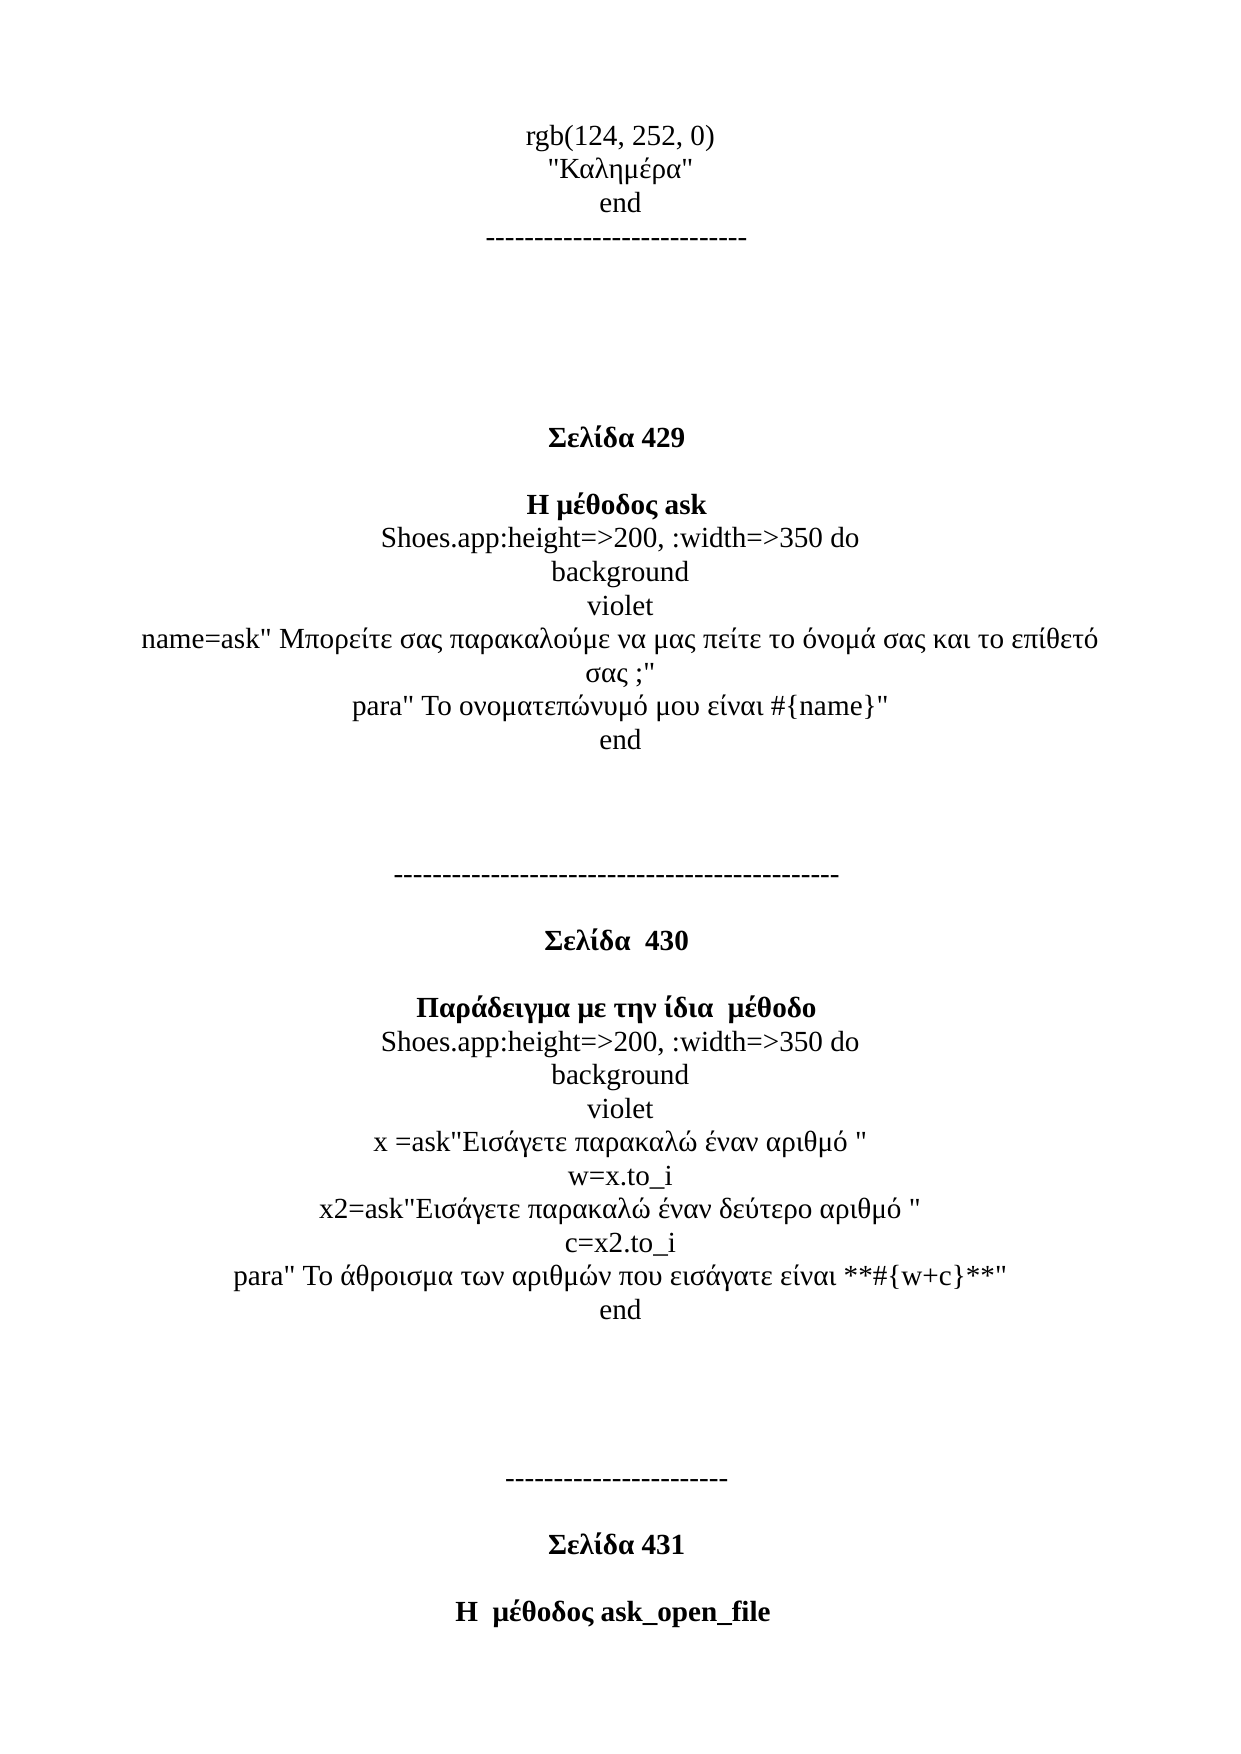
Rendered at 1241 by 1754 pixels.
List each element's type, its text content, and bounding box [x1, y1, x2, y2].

text violet [118, 1091, 1122, 1124]
text rgb(124, 252, 0) [118, 118, 1122, 152]
text background [118, 1057, 1122, 1091]
text w=x.to_i [118, 1158, 1122, 1191]
text end [118, 1292, 1122, 1326]
text Σελίδα 430 [118, 923, 1122, 957]
text end [118, 185, 1122, 219]
text violet [118, 588, 1122, 621]
text Παράδειγμα με την ίδια μέθοδο [118, 990, 1122, 1024]
text name=ask" Mπορείτε σας παρακαλούμε να μας πείτε το όνομά σας και το επίθετό σας ;" [118, 621, 1122, 688]
text Η μέθοδος ask_open_file [118, 1594, 1122, 1627]
text ---------------------------------------------- [118, 856, 1122, 889]
text end [118, 722, 1122, 755]
text c=x2.to_i [118, 1225, 1122, 1258]
text x2=ask"Εισάγετε παρακαλώ έναν δεύτερο αριθμό " [118, 1191, 1122, 1225]
text Σελίδα 431 [118, 1527, 1122, 1560]
text ----------------------- [118, 1460, 1122, 1493]
text para" Το άθροισμα των αριθμών που εισάγατε είναι **#{w+c}**" [118, 1258, 1122, 1292]
text Η μέθοδος ask [118, 487, 1122, 521]
text para" Το ονοματεπώνυμό μου είναι #{name}" [118, 688, 1122, 722]
text Σελίδα 429 [118, 420, 1122, 453]
text background [118, 554, 1122, 588]
text Shoes.app:height=>200, :width=>350 do [118, 521, 1122, 554]
text Shoes.app:height=>200, :width=>350 do [118, 1024, 1122, 1057]
text x =ask"Εισάγετε παρακαλώ έναν αριθμό " [118, 1124, 1122, 1158]
text "Καλημέρα" [118, 152, 1122, 185]
text --------------------------- [118, 219, 1122, 252]
